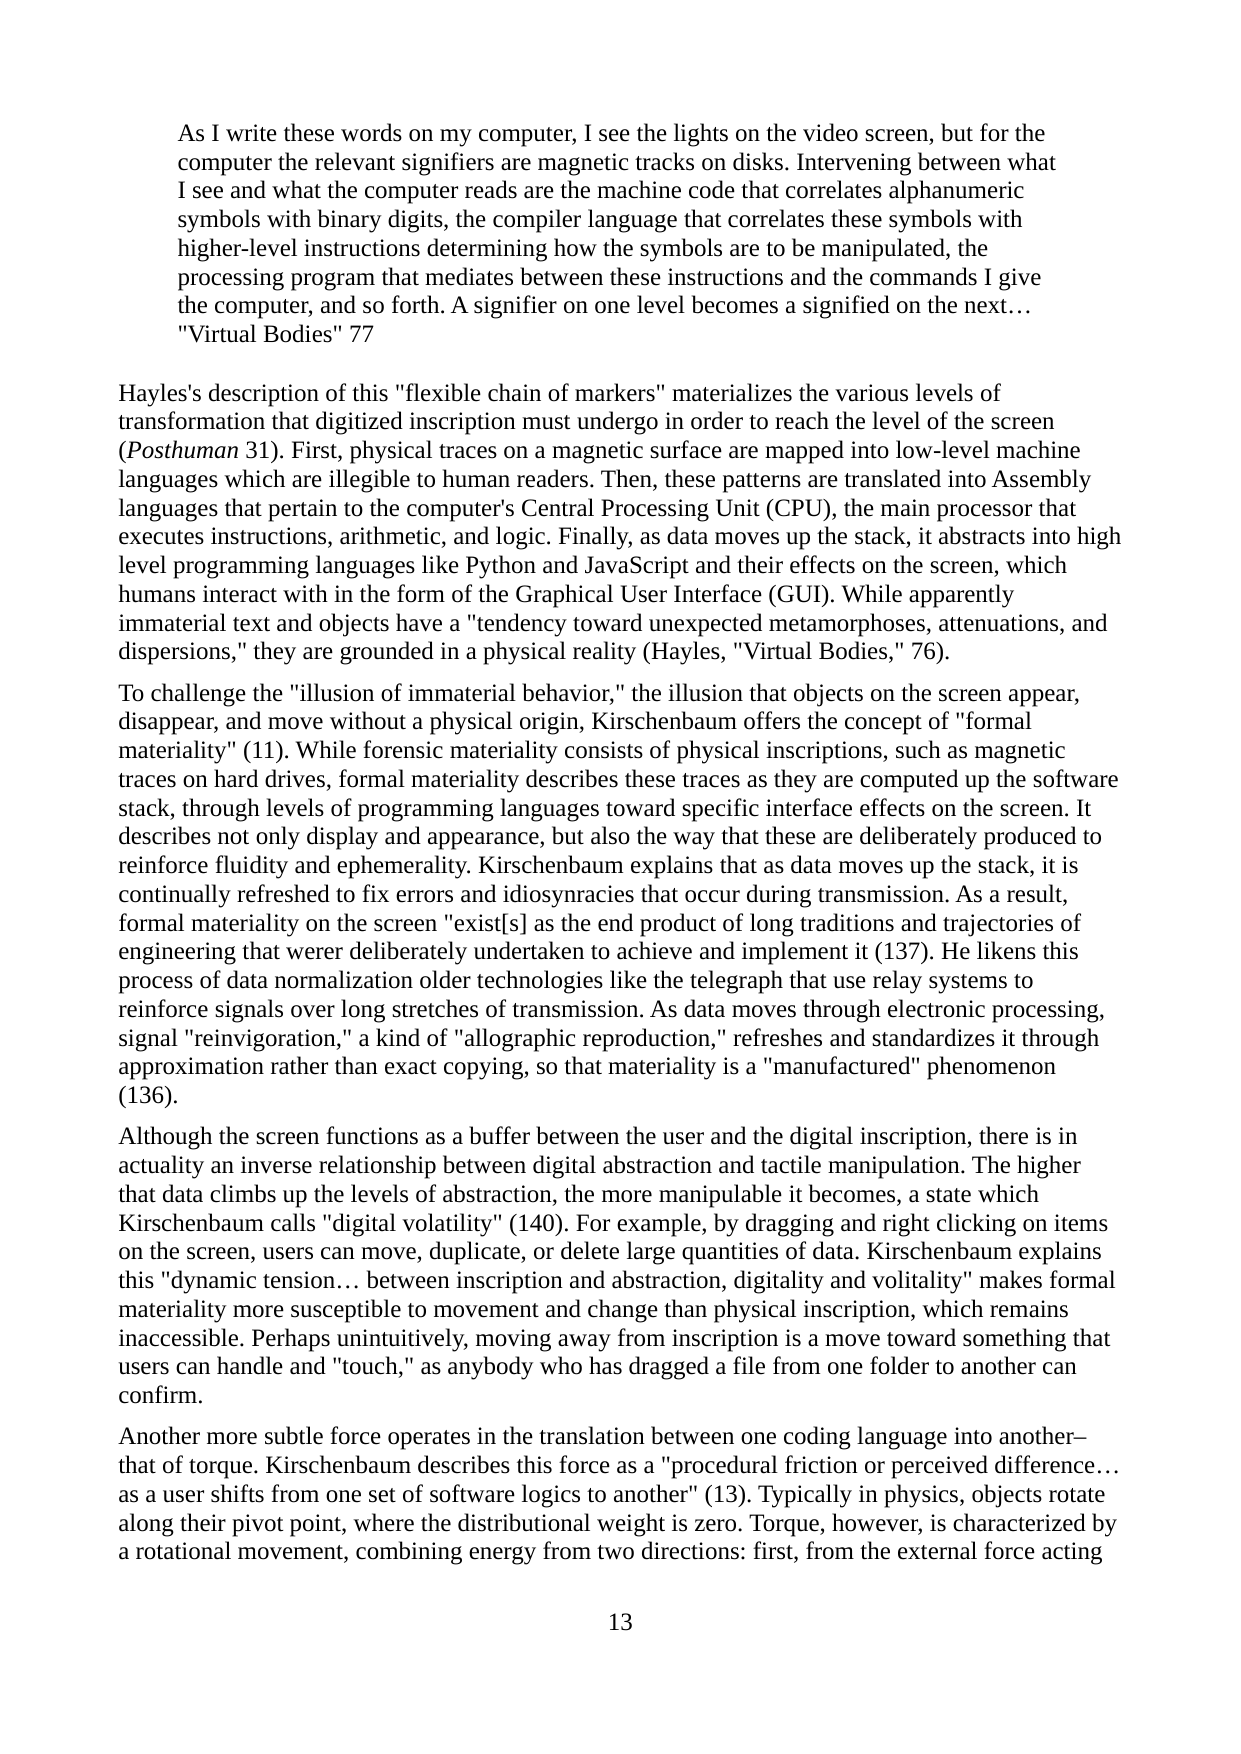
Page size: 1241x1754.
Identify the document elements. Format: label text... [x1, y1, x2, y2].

text Hayles's description of this "flexible chain of markers" materializes the various levels of transformation that digitized inscription must undergo in order to reach the level of the screen (Posthuman 31). First, physical traces on a magnetic surface are mapped into low-level machine languages which are illegible to human readers. Then, these patterns are translated into Assembly languages that pertain to the computer's Central Processing Unit (CPU), the main processor that executes instructions, arithmetic, and logic. Finally, as data moves up the stack, it abstracts into high level programming languages like Python and JavaScript and their effects on the screen, which humans interact with in the form of the Graphical User Interface (GUI). While apparently immaterial text and objects have a "tendency toward unexpected metamorphoses, attenuations, and dispersions," they are grounded in a physical reality (Hayles, "Virtual Bodies," 76). [118, 378, 1122, 665]
text Although the screen functions as a buffer between the user and the digital inscription, there is in actuality an inverse relationship between digital abstraction and tactile manipulation. The higher that data climbs up the levels of abstraction, the more manipulable it becomes, a state which Kirschenbaum calls "digital volatility" (140). For example, by dragging and right clicking on items on the screen, users can move, duplicate, or delete large quantities of data. Kirschenbaum explains this "dynamic tension… between inscription and abstraction, digitality and volitality" makes formal materiality more susceptible to movement and change than physical inscription, which remains inaccessible. Perhaps unintuitively, moving away from inscription is a move toward something that users can handle and "touch," as anybody who has dragged a file from one folder to another can confirm. [118, 1121, 1122, 1409]
text Another more subtle force operates in the translation between one coding language into another–that of torque. Kirschenbaum describes this force as a "procedural friction or perceived difference… as a user shifts from one set of software logics to another" (13). Typically in physics, objects rotate along their pivot point, where the distributional weight is zero. Torque, however, is characterized by a rotational movement, combining energy from two directions: first, from the external force acting [118, 1421, 1122, 1565]
text As I write these words on my computer, I see the lights on the video screen, but for the computer the relevant signifiers are magnetic tracks on disks. Intervening between what I see and what the computer reads are the machine code that correlates alphanumeric symbols with binary digits, the compiler language that correlates these symbols with higher-level instructions determining how the symbols are to be manipulated, the processing program that mediates between these instructions and the commands I give the computer, and so forth. A signifier on one level becomes a signified on the next… "Virtual Bodies" 77 [177, 118, 1063, 348]
text To challenge the "illusion of immaterial behavior," the illusion that objects on the screen appear, disappear, and move without a physical origin, Kirschenbaum offers the concept of "formal materiality" (11). While forensic materiality consists of physical inscriptions, such as magnetic traces on hard drives, formal materiality describes these traces as they are computed up the software stack, through levels of programming languages toward specific interface effects on the screen. It describes not only display and appearance, but also the way that these are deliberately produced to reinforce fluidity and ephemerality. Kirschenbaum explains that as data moves up the stack, it is continually refreshed to fix errors and idiosynracies that occur during transmission. As a result, formal materiality on the screen "exist[s] as the end product of long traditions and trajectories of engineering that werer deliberately undertaken to achieve and implement it (137). He likens this process of data normalization older technologies like the telegraph that use relay systems to reinforce signals over long stretches of transmission. As data moves through electronic processing, signal "reinvigoration," a kind of "allographic reproduction," refreshes and standardizes it through approximation rather than exact copying, so that materiality is a "manufactured" phenomenon (136). [118, 678, 1122, 1109]
